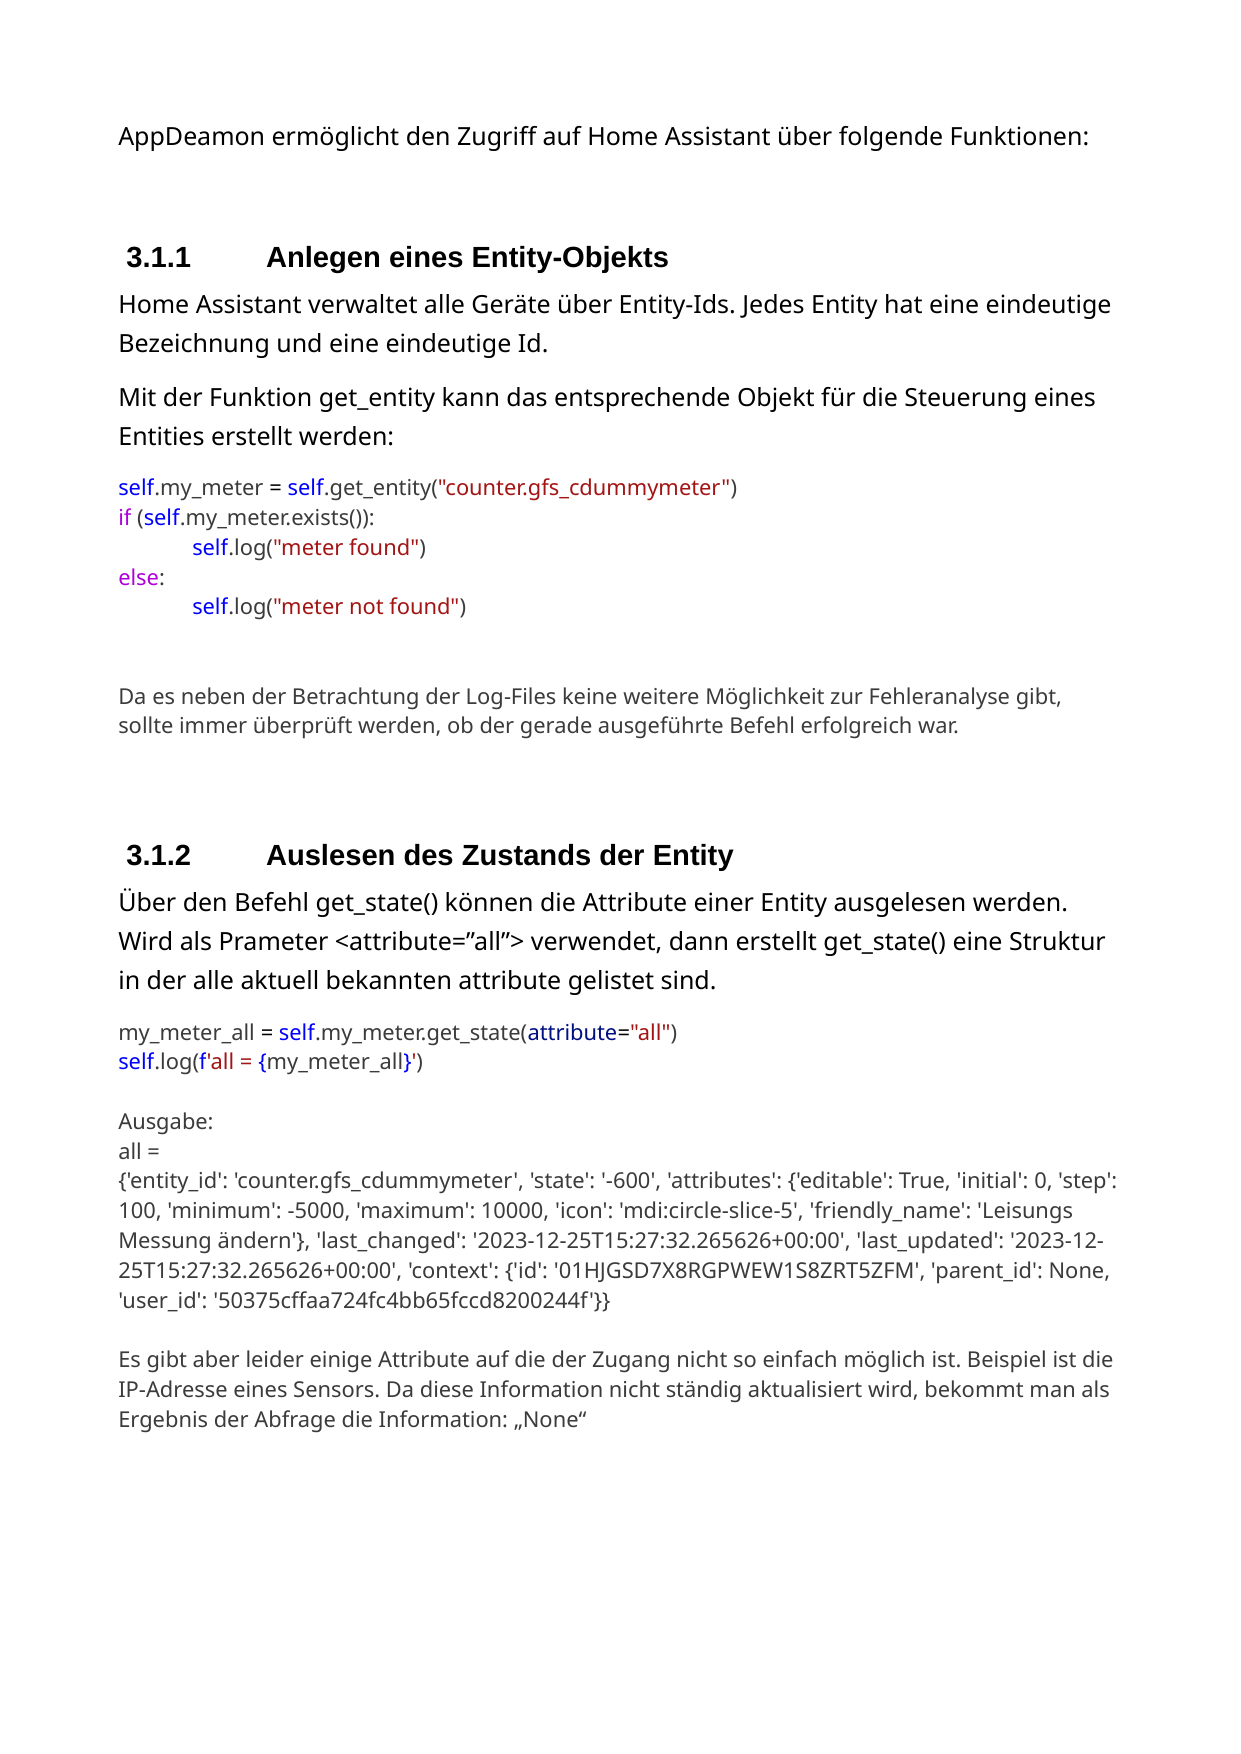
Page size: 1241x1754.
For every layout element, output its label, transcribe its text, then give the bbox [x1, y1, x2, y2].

text if (self.my_meter.exists()): [118, 502, 1122, 532]
text Über den Befehl get_state() können die Attribute einer Entity ausgelesen werden. Wird als Prameter <attribute=”all”> verwendet, dann erstellt get_state() eine Struktur in der alle aktuell bekannten attribute gelistet sind. [118, 884, 1122, 997]
text Ausgabe: [118, 1106, 1122, 1136]
text Es gibt aber leider einige Attribute auf die der Zugang nicht so einfach möglich ist. Beispiel ist die IP-Adresse eines Sensors. Da diese Information nicht ständig aktualisiert wird, bekommt man als Ergebnis der Abfrage die Information: „None“ [118, 1344, 1122, 1433]
text self.my_meter = self.get_entity("counter.gfs_cdummymeter") [118, 472, 1122, 502]
text self.log("meter found") [118, 532, 1122, 561]
text Home Assistant verwaltet alle Geräte über Entity-Ids. Jedes Entity hat eine eindeutige Bezeichnung und eine eindeutige Id. [118, 286, 1122, 359]
text Da es neben der Betrachtung der Log-Files keine weitere Möglichkeit zur Fehleranalyse gibt, sollte immer überprüft werden, ob der gerade ausgeführte Befehl erfolgreich war. [118, 681, 1122, 740]
text self.log(f'all = {my_meter_all}') [118, 1046, 1122, 1076]
text {'entity_id': 'counter.gfs_cdummymeter', 'state': '-600', 'attributes': {'editable': True, 'initial': 0, 'step': 100, 'minimum': -5000, 'maximum': 10000, 'icon': 'mdi:circle-slice-5', 'friendly_name': 'Leisungs Messung ändern'}, 'last_changed': '2023-12-25T15:27:32.265626+00:00', 'last_updated': '2023-12-25T15:27:32.265626+00:00', 'context': {'id': '01HJGSD7X8RGPWEW1S8ZRT5ZFM', 'parent_id': None, 'user_id': '50375cffaa724fc4bb65fccd8200244f'}} [118, 1165, 1122, 1314]
subtitle Auslesen des Zustands der Entity [118, 838, 1122, 872]
text Mit der Funktion get_entity kann das entsprechende Objekt für die Steuerung eines Entities erstellt werden: [118, 379, 1122, 452]
text all = [118, 1136, 1122, 1165]
text AppDeamon ermöglicht den Zugriff auf Home Assistant über folgende Funktionen: [118, 118, 1122, 152]
subtitle Anlegen eines Entity-Objekts [118, 240, 1122, 274]
text self.log("meter not found") [118, 591, 1122, 621]
text else: [118, 561, 1122, 591]
text my_meter_all = self.my_meter.get_state(attribute="all") [118, 1016, 1122, 1046]
